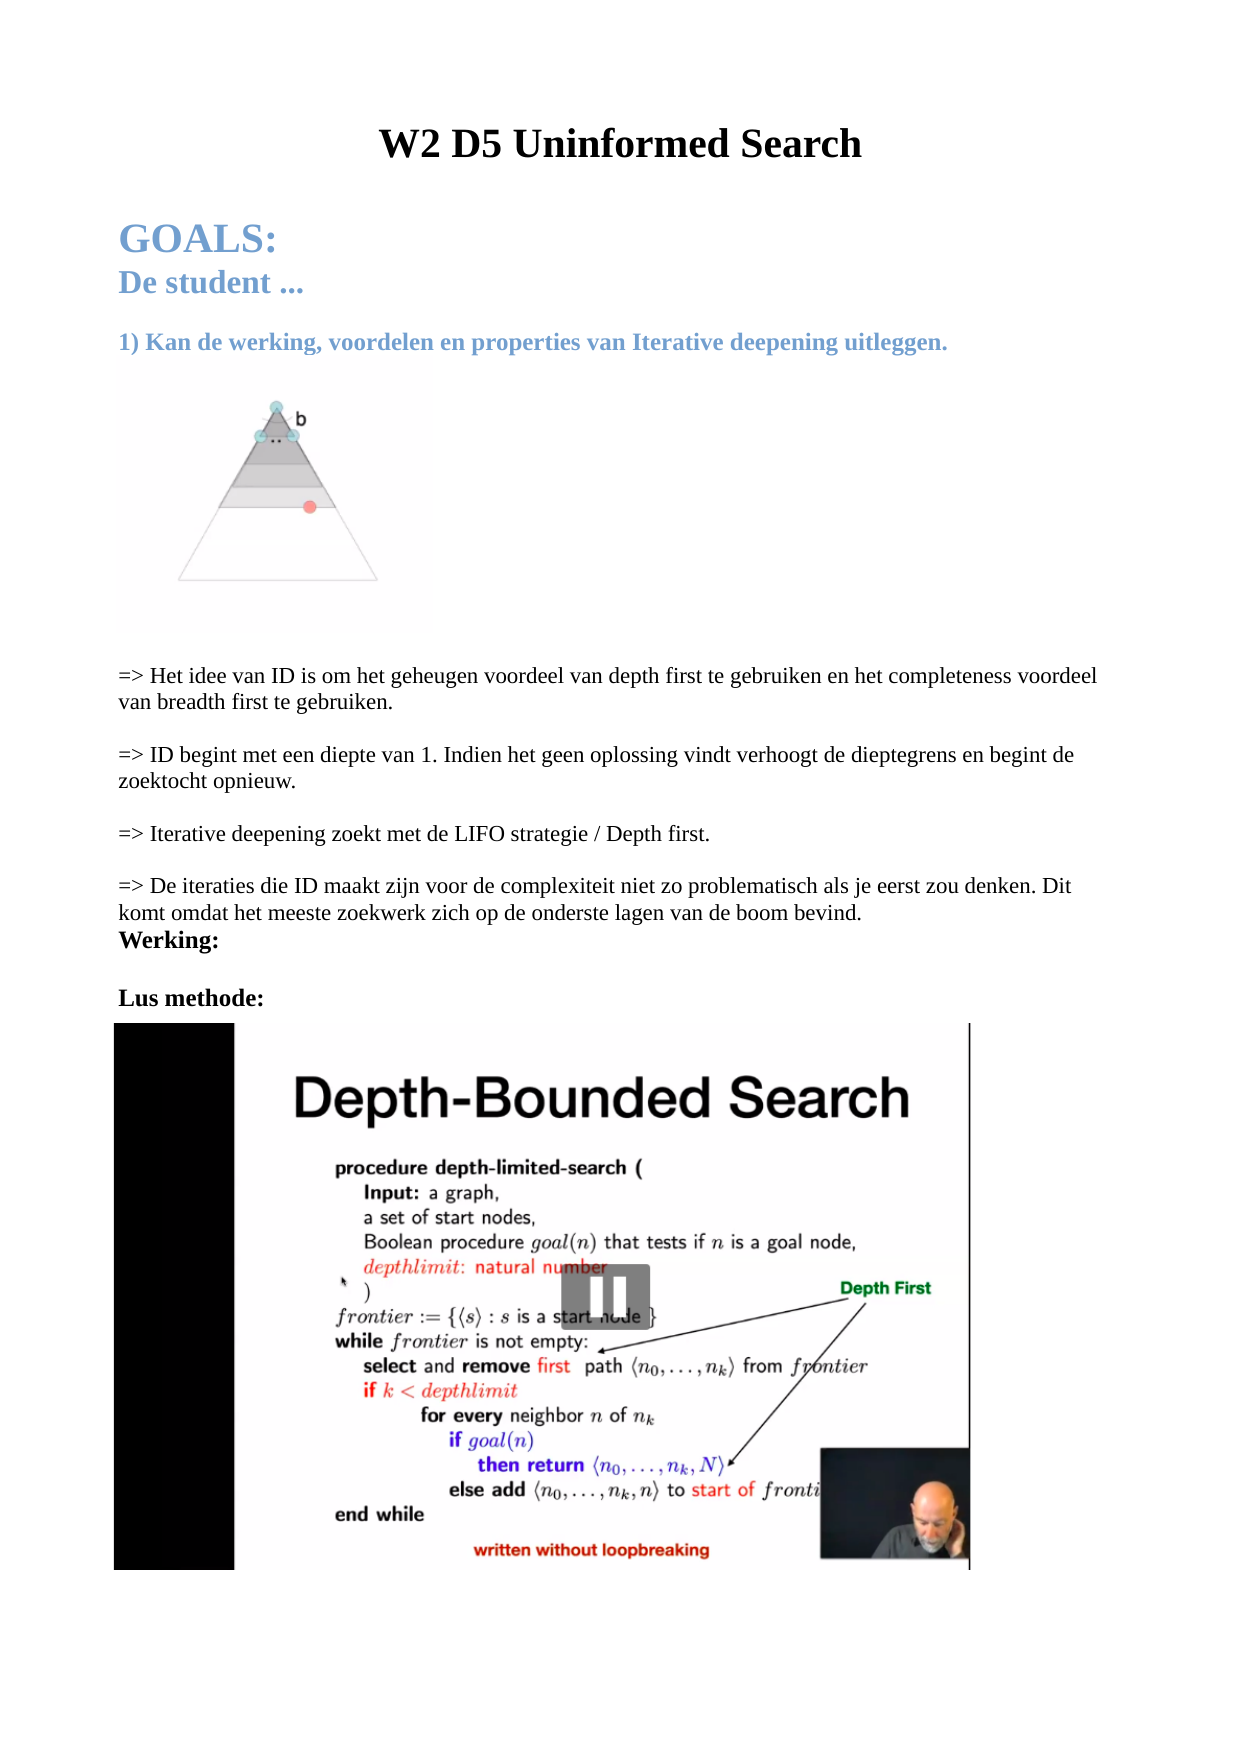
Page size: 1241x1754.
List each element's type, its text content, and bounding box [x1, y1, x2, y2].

text => De iteraties die ID maakt zijn voor de complexiteit niet zo problematisch als je eerst zou denken. Dit komt omdat het meeste zoekwerk zich op de onderste lagen van de boom bevind. [118, 872, 1122, 925]
text Werking: [118, 925, 1122, 954]
text => Het idee van ID is om het geheugen voordeel van depth first te gebruiken en het completeness voordeel van breadth first te gebruiken. [118, 662, 1122, 714]
text => ID begint met een diepte van 1. Indien het geen oplossing vindt verhoogt de dieptegrens en begint de zoektocht opnieuw. [118, 741, 1122, 793]
text Lus methode: [118, 983, 1122, 1011]
picture [116, 355, 433, 633]
text W2 D5 Uninformed Search [118, 118, 1122, 166]
text GOALS: [118, 214, 1122, 262]
text De student ... [118, 262, 1122, 300]
text 1) Kan de werking, voordelen en properties van Iterative deepening uitleggen. [118, 327, 1122, 355]
picture [113, 1023, 971, 1570]
text => Iterative deepening zoekt met de LIFO strategie / Depth first. [118, 820, 1122, 846]
